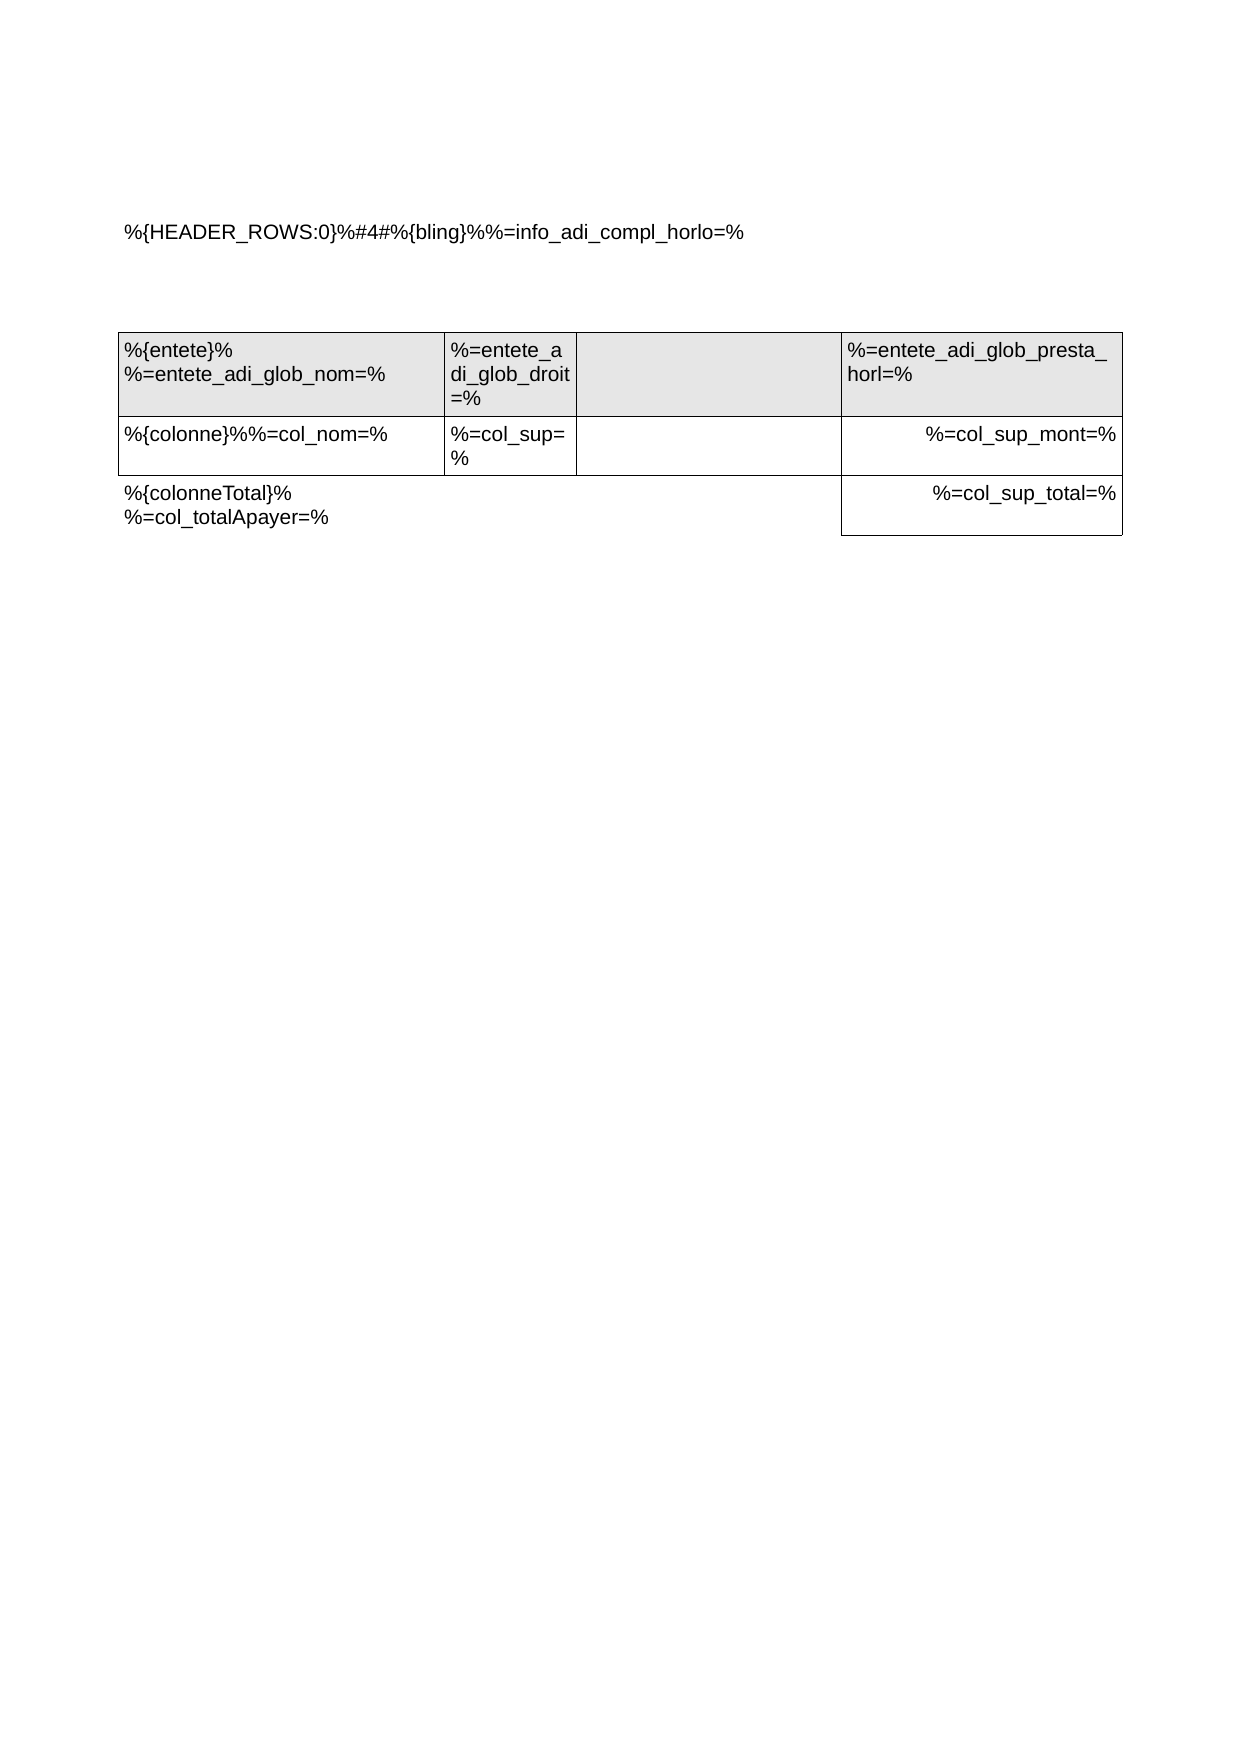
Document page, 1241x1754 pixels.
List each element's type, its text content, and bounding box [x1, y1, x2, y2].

table_header %{HEADER_ROWS:0}%#4#%{bling}%%=info_adi_compl_horlo=% [118, 214, 1122, 332]
table_cell %{colonneTotal}%%=col_totalApayer=% [118, 476, 444, 534]
table_cell %=col_sup_total=% [842, 476, 1122, 534]
table_cell %{colonne}%%=col_nom=% [119, 417, 444, 475]
table_cell [576, 476, 841, 534]
table_cell [577, 417, 841, 475]
table_cell %{entete}%%=entete_adi_glob_nom=% [119, 333, 444, 416]
table_cell %=col_sup_mont=% [842, 417, 1122, 475]
table_cell %=entete_adi_glob_presta_horl=% [842, 333, 1122, 416]
table_cell [577, 333, 841, 416]
table_cell %=col_sup=% [445, 417, 576, 475]
table_cell %=entete_adi_glob_droit=% [445, 333, 576, 416]
table_cell [445, 476, 576, 534]
